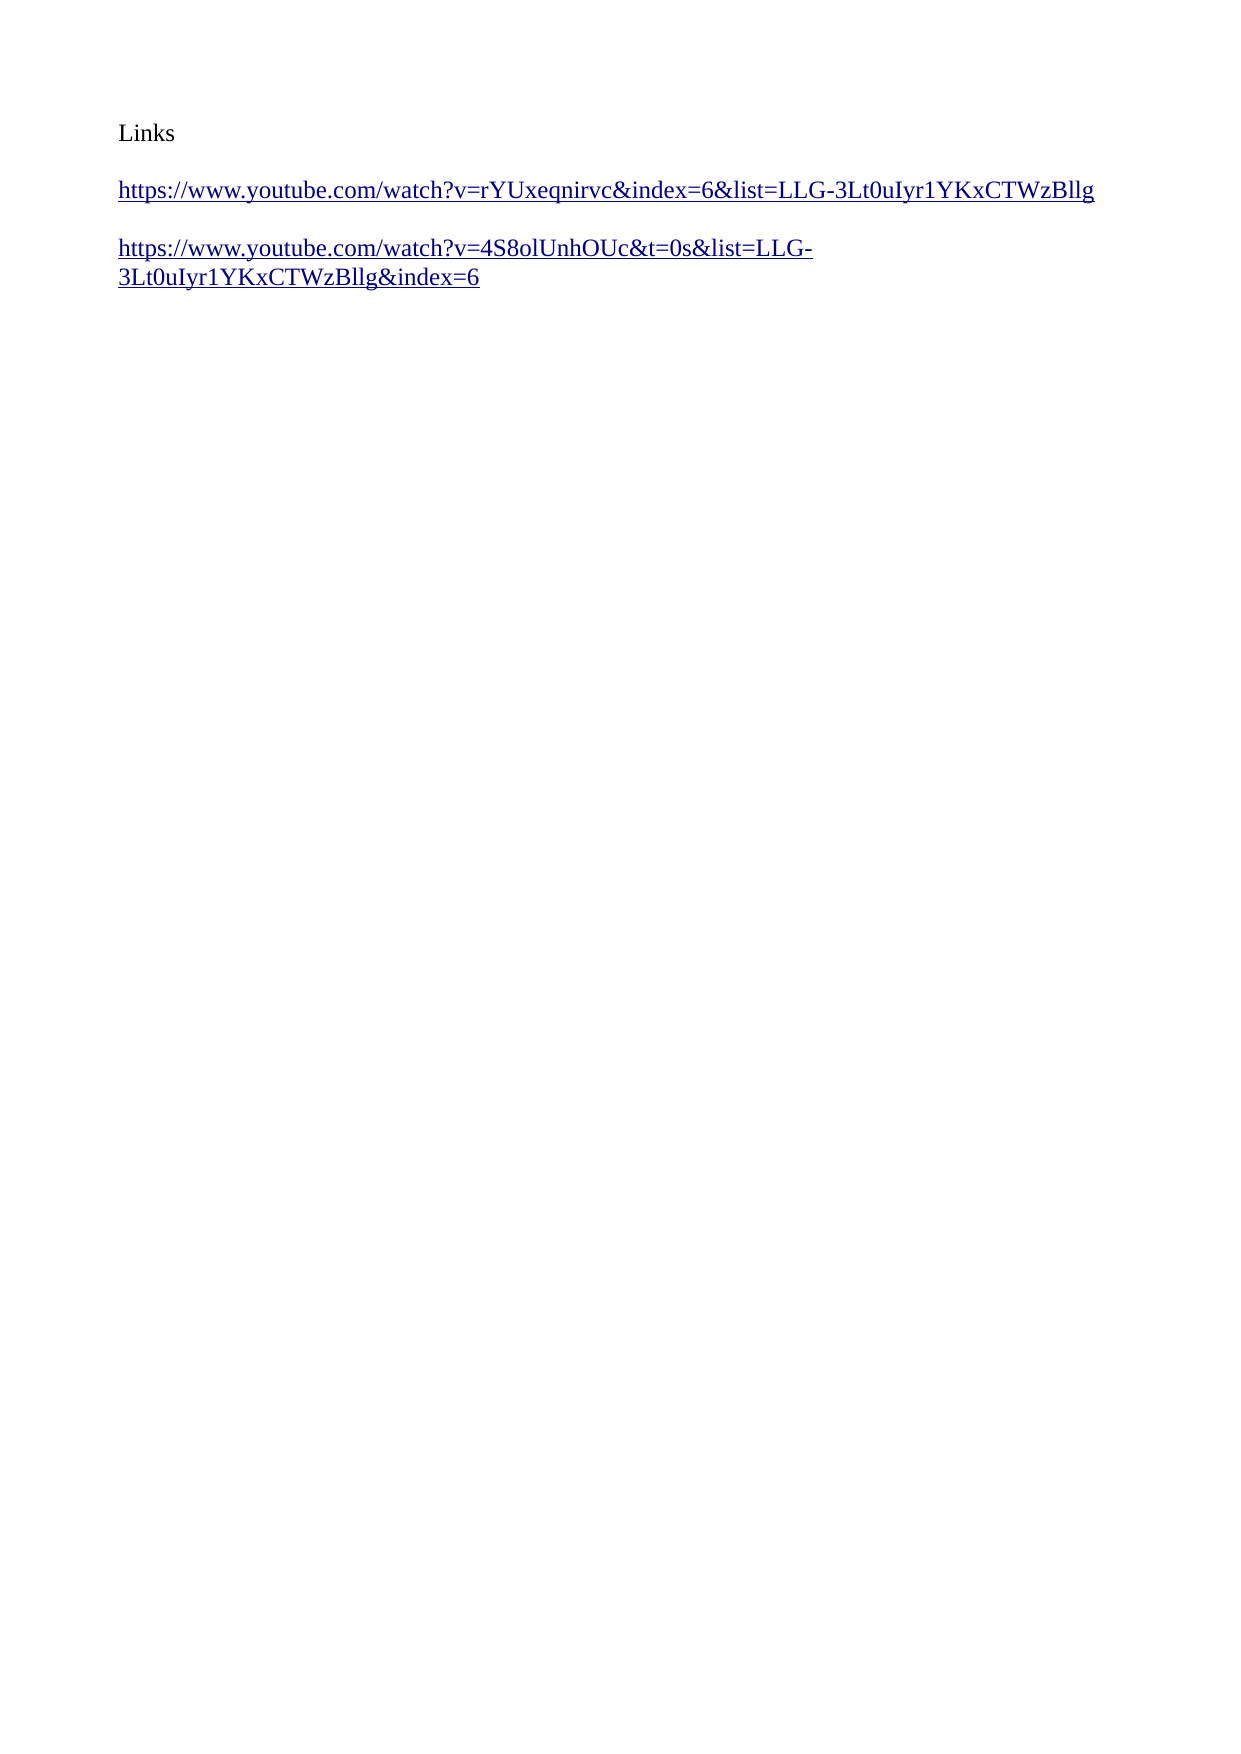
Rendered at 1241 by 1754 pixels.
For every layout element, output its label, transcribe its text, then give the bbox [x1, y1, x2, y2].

text Links [118, 118, 1122, 147]
text https://www.youtube.com/watch?v=rYUxeqnirvc&index=6&list=LLG-3Lt0uIyr1YKxCTWzBllg [118, 176, 1122, 204]
text https://www.youtube.com/watch?v=4S8olUnhOUc&t=0s&list=LLG-3Lt0uIyr1YKxCTWzBllg&index=6 [118, 233, 1122, 291]
